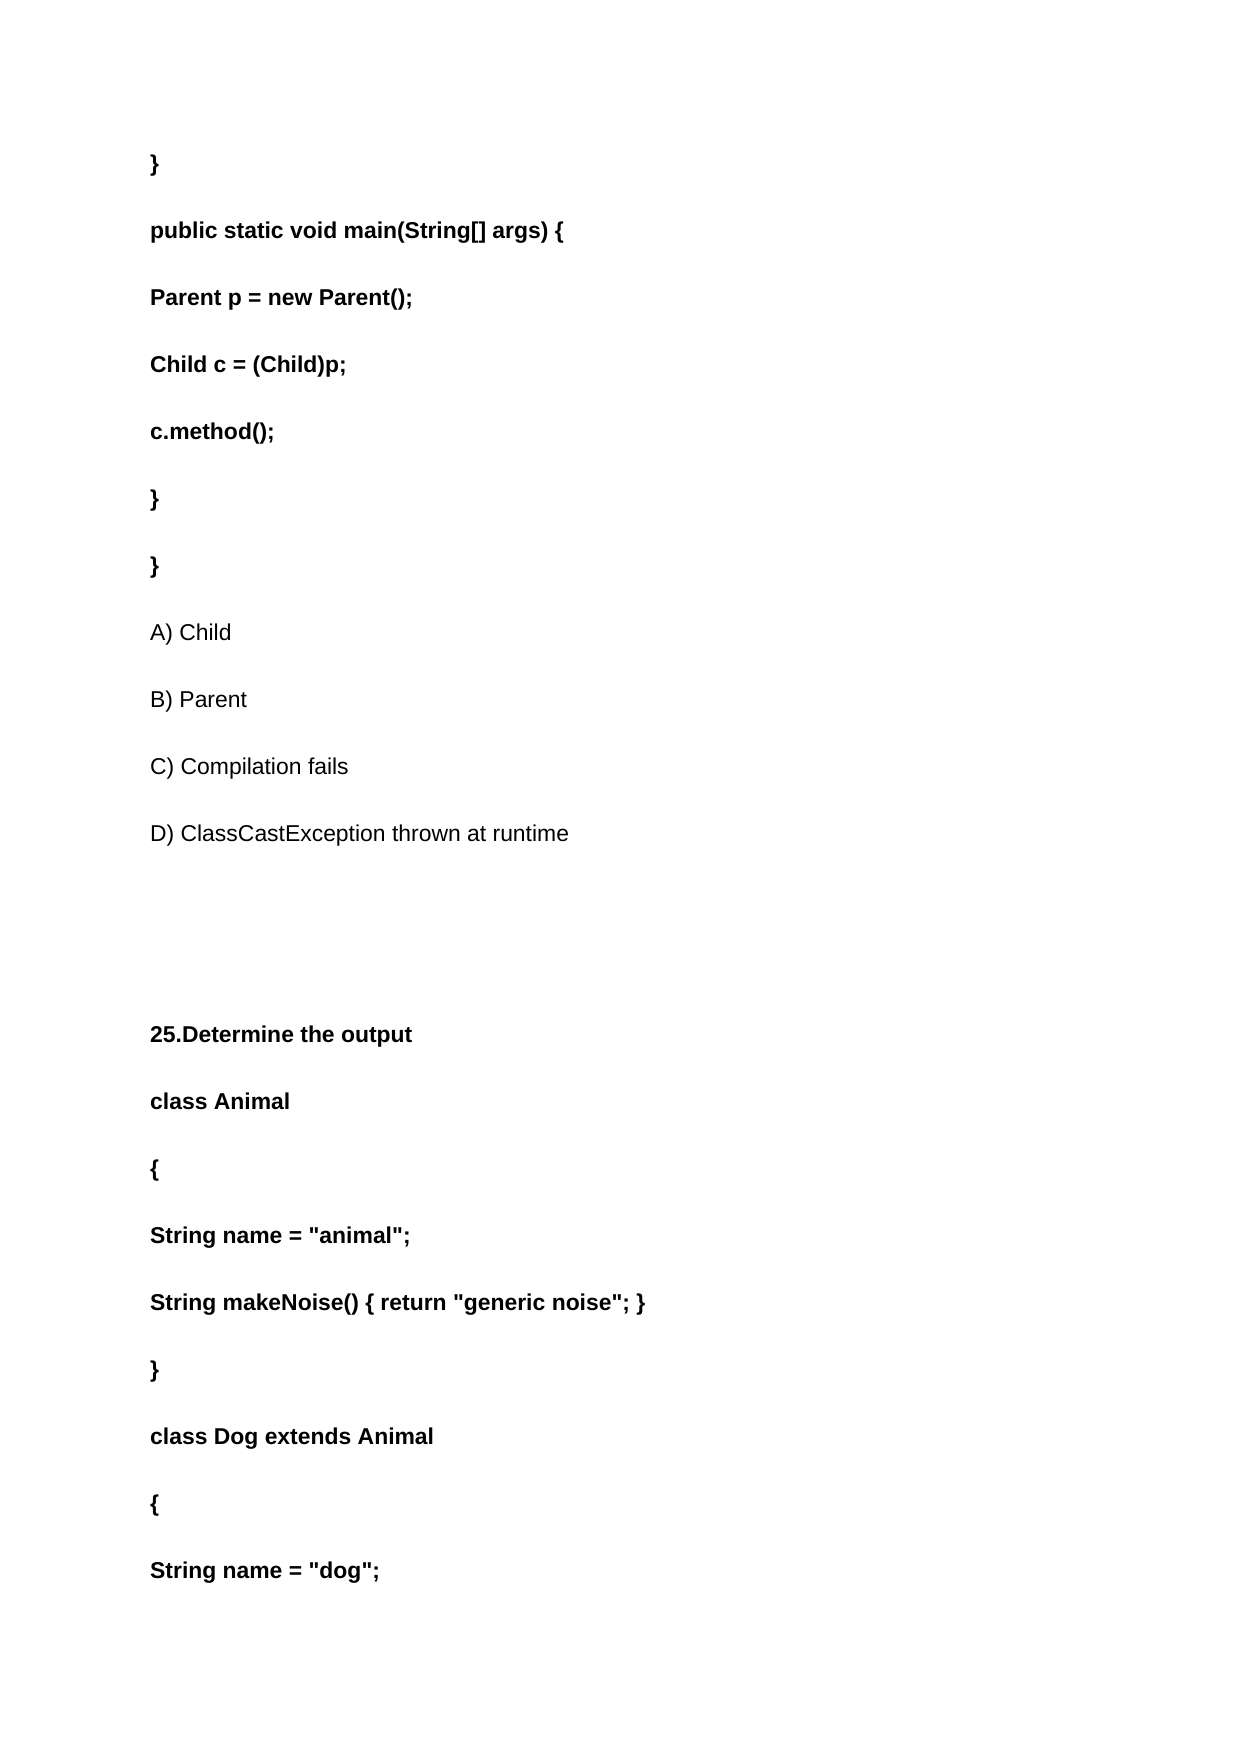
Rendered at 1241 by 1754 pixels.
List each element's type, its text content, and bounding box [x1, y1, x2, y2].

text } [150, 485, 1090, 511]
text A) Child [150, 619, 1090, 645]
text } [150, 1356, 1090, 1382]
text String name = "animal"; [150, 1222, 1090, 1248]
text c.method(); [150, 418, 1090, 444]
text } [150, 150, 1090, 176]
text class Animal [150, 1088, 1090, 1114]
text 25.Determine the output [150, 1021, 1090, 1047]
text { [150, 1155, 1090, 1181]
text C) Compilation fails [150, 753, 1090, 779]
text { [150, 1489, 1090, 1516]
text D) ClassCastException thrown at runtime [150, 820, 1090, 846]
text Parent p = new Parent(); [150, 284, 1090, 310]
text String name = "dog"; [150, 1557, 1090, 1583]
text Child c = (Child)p; [150, 351, 1090, 377]
text } [150, 552, 1090, 578]
text String makeNoise() { return "generic noise"; } [150, 1289, 1090, 1315]
text class Dog extends Animal [150, 1423, 1090, 1449]
text public static void main(String[] args) { [150, 217, 1090, 243]
text B) Parent [150, 686, 1090, 712]
